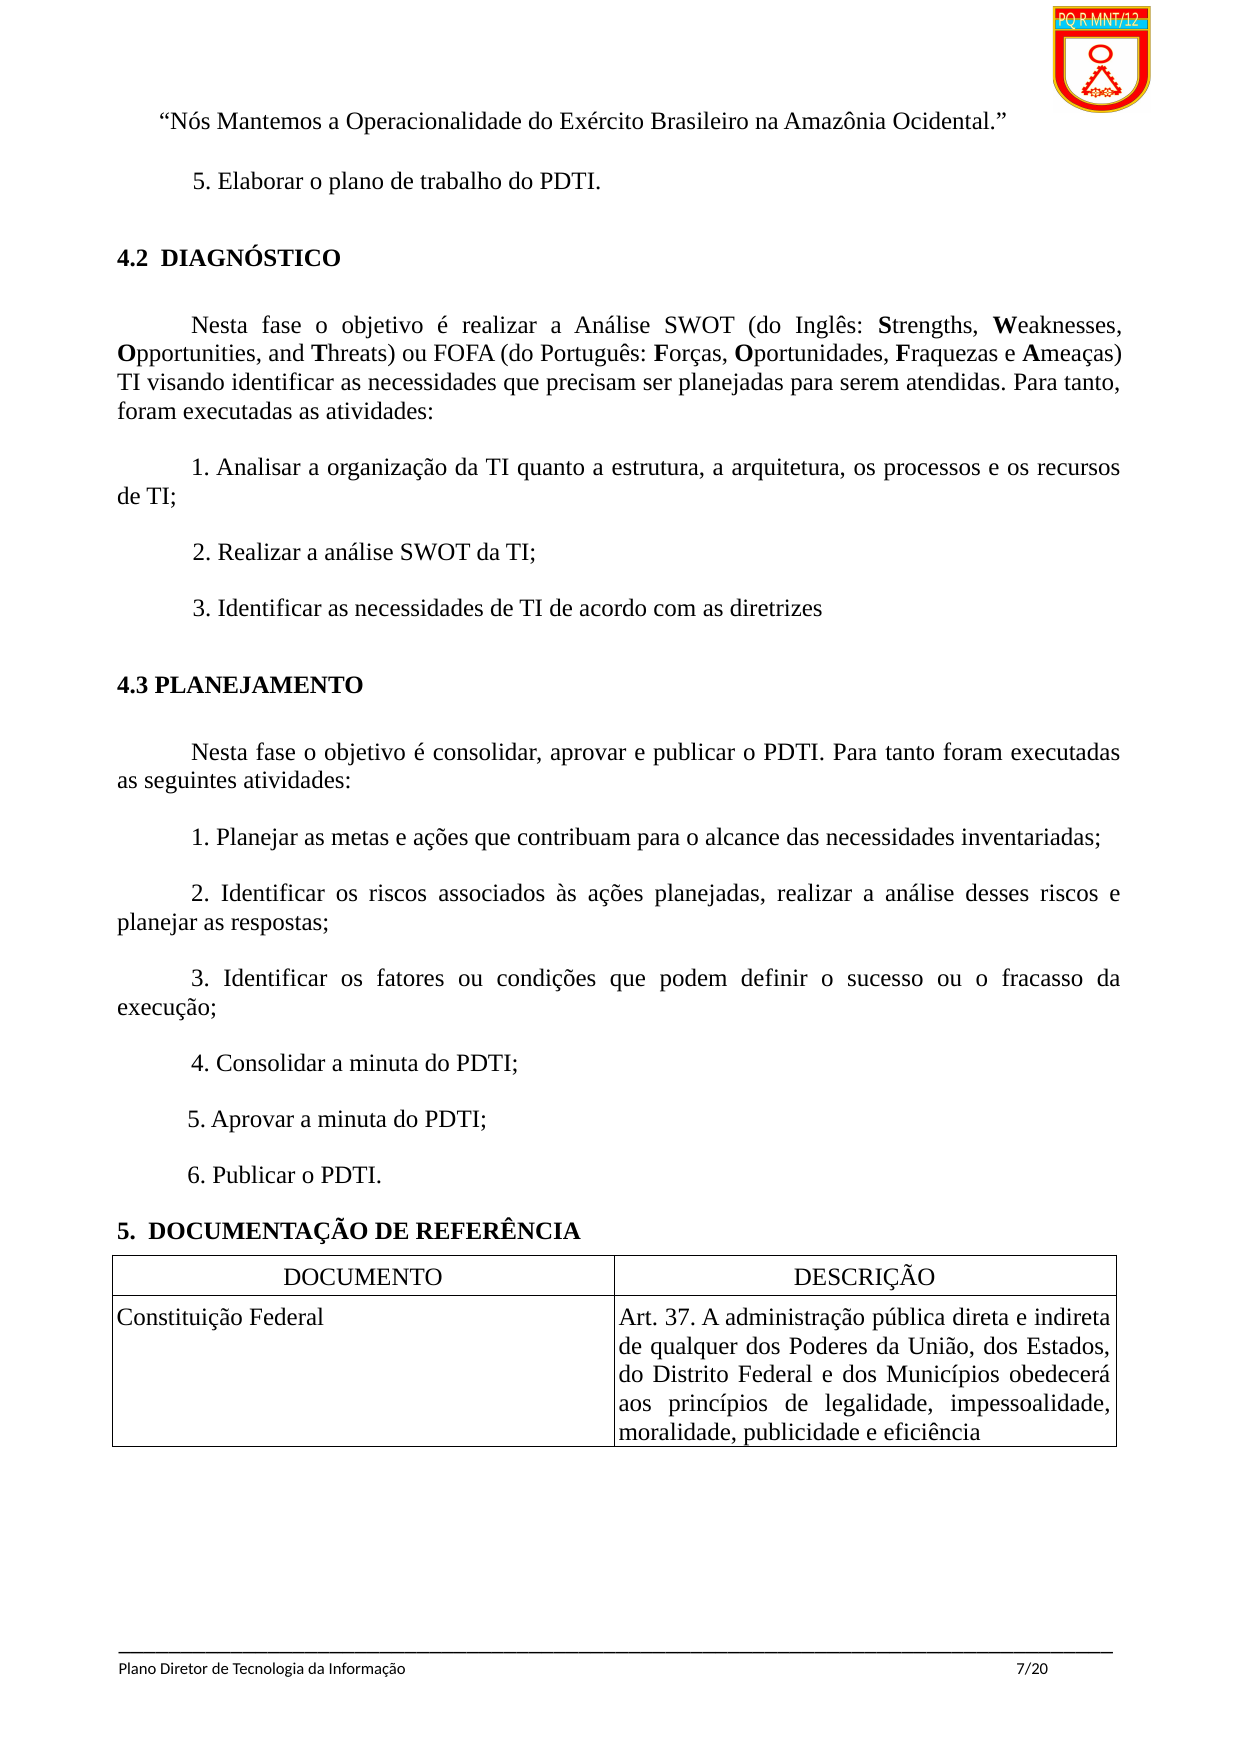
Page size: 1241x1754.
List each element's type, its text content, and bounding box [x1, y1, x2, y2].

text Nesta fase o objetivo é realizar a Análise SWOT (do Inglês: Strengths, Weaknesses, Opportunities, and Threats) ou FOFA (do Português: Forças, Oportunidades, Fraquezas e Ameaças) TI visando identificar as necessidades que precisam ser planejadas para serem atendidas. Para tanto, foram executadas as atividades: [117, 310, 1122, 425]
text Nesta fase o objetivo é consolidar, aprovar e publicar o PDTI. Para tanto foram executadas as seguintes atividades: [117, 737, 1122, 794]
text 6. Publicar o PDTI. [118, 1160, 1122, 1189]
table_header DESCRIÇÃO [615, 1256, 1116, 1295]
text 1. Planejar as metas e ações que contribuam para o alcance das necessidades inventariadas; [117, 822, 1122, 851]
text 1. Analisar a organização da TI quanto a estrutura, a arquitetura, os processos e os recursos de TI; [117, 452, 1122, 509]
table_cell Constituição Federal [113, 1296, 614, 1446]
text 5. Elaborar o plano de trabalho do PDTI. [192, 166, 1122, 195]
text 2. Realizar a análise SWOT da TI; [192, 537, 1122, 566]
subtitle 5. DOCUMENTAÇÃO DE REFERÊNCIA [117, 1216, 1123, 1245]
text 5. Aprovar a minuta do PDTI; [118, 1104, 1122, 1133]
text 4. Consolidar a minuta do PDTI; [117, 1048, 1122, 1076]
table_cell Art. 37. A administração pública direta e indireta de qualquer dos Poderes da União, dos Estados, do Distrito Federal e dos Municípios obedecerá aos princípios de legalidade, impessoalidade, moralidade, publicidade e eficiência [615, 1296, 1116, 1446]
text 3. Identificar os fatores ou condições que podem definir o sucesso ou o fracasso da execução; [117, 963, 1122, 1020]
subtitle 4.3 PLANEJAMENTO [117, 670, 1123, 699]
text 2. Identificar os riscos associados às ações planejadas, realizar a análise desses riscos e planejar as respostas; [117, 878, 1122, 935]
text 3. Identificar as necessidades de TI de acordo com as diretrizes [192, 593, 1122, 622]
subtitle 4.2 DIAGNÓSTICO [117, 243, 1123, 272]
table_header DOCUMENTO [113, 1256, 614, 1295]
picture [1052, 6, 1151, 113]
